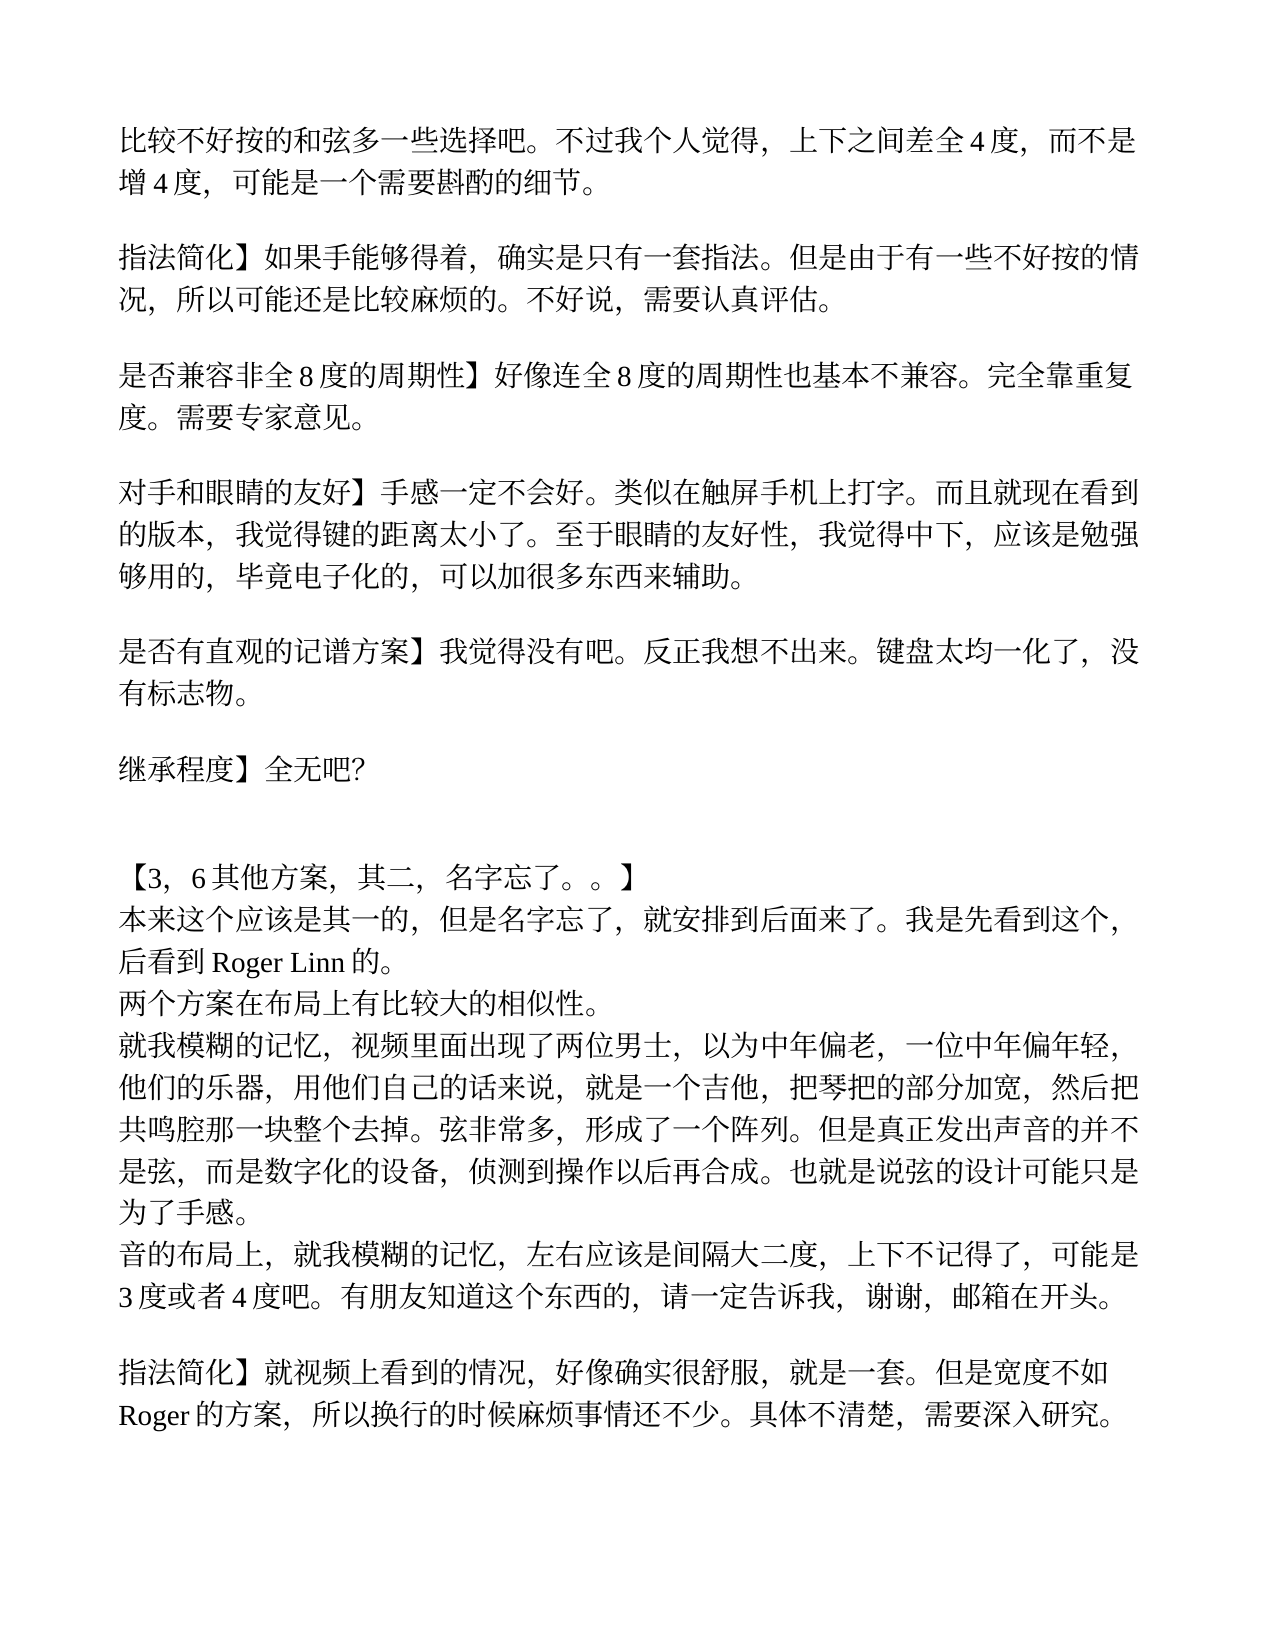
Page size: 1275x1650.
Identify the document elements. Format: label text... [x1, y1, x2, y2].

text 继承程度】全无吧？ [118, 746, 1157, 788]
text 是否有直观的记谱方案】我觉得没有吧。反正我想不出来。键盘太均一化了，没有标志物。 [118, 629, 1157, 713]
text 本来这个应该是其一的，但是名字忘了，就安排到后面来了。我是先看到这个，后看到Roger Linn的。 [118, 897, 1157, 981]
text 【3，6其他方案，其二，名字忘了。。】 [118, 855, 1157, 897]
text 对手和眼睛的友好】手感一定不会好。类似在触屏手机上打字。而且就现在看到的版本，我觉得键的距离太小了。至于眼睛的友好性，我觉得中下，应该是勉强够用的，毕竟电子化的，可以加很多东西来辅助。 [118, 470, 1157, 596]
text 就我模糊的记忆，视频里面出现了两位男士，以为中年偏老，一位中年偏年轻，他们的乐器，用他们自己的话来说，就是一个吉他，把琴把的部分加宽，然后把共鸣腔那一块整个去掉。弦非常多，形成了一个阵列。但是真正发出声音的并不是弦，而是数字化的设备，侦测到操作以后再合成。也就是说弦的设计可能只是为了手感。 [118, 1023, 1157, 1232]
text 音的布局上，就我模糊的记忆，左右应该是间隔大二度，上下不记得了，可能是3度或者4度吧。有朋友知道这个东西的，请一定告诉我，谢谢，邮箱在开头。 [118, 1232, 1157, 1316]
text 指法简化】如果手能够得着，确实是只有一套指法。但是由于有一些不好按的情况，所以可能还是比较麻烦的。不好说，需要认真评估。 [118, 235, 1157, 319]
text 两个方案在布局上有比较大的相似性。 [118, 981, 1157, 1023]
text 是否兼容非全8度的周期性】好像连全8度的周期性也基本不兼容。完全靠重复度。需要专家意见。 [118, 353, 1157, 436]
text 指法简化】就视频上看到的情况，好像确实很舒服，就是一套。但是宽度不如Roger的方案，所以换行的时候麻烦事情还不少。具体不清楚，需要深入研究。 [118, 1349, 1157, 1433]
text 简单来说，他的策略是用一个触摸屏，或者也可能是触摸板，我不想讨论显示功能。触摸板的好处是，不再因为物理外观的关系，而限制行数。刚才的三行方案，如果在触摸板上的表现是有可能比现在的机械式的按键好的，具体我没论证过，回头再补。另外一个特点就是，他的方案里面，有多个按键对应同一个音。事实上仔细看他的视频的话，会发现，右边的音比左边的高小2度，c和c#的关系。上面的音比下面的高全4度，c和f的关系。我猜这种重复应该主要是为了给一些比较不好按的和弦多一些选择吧。不过我个人觉得，上下之间差全4度，而不是增4度，可能是一个需要斟酌的细节。 [118, 118, 1157, 202]
